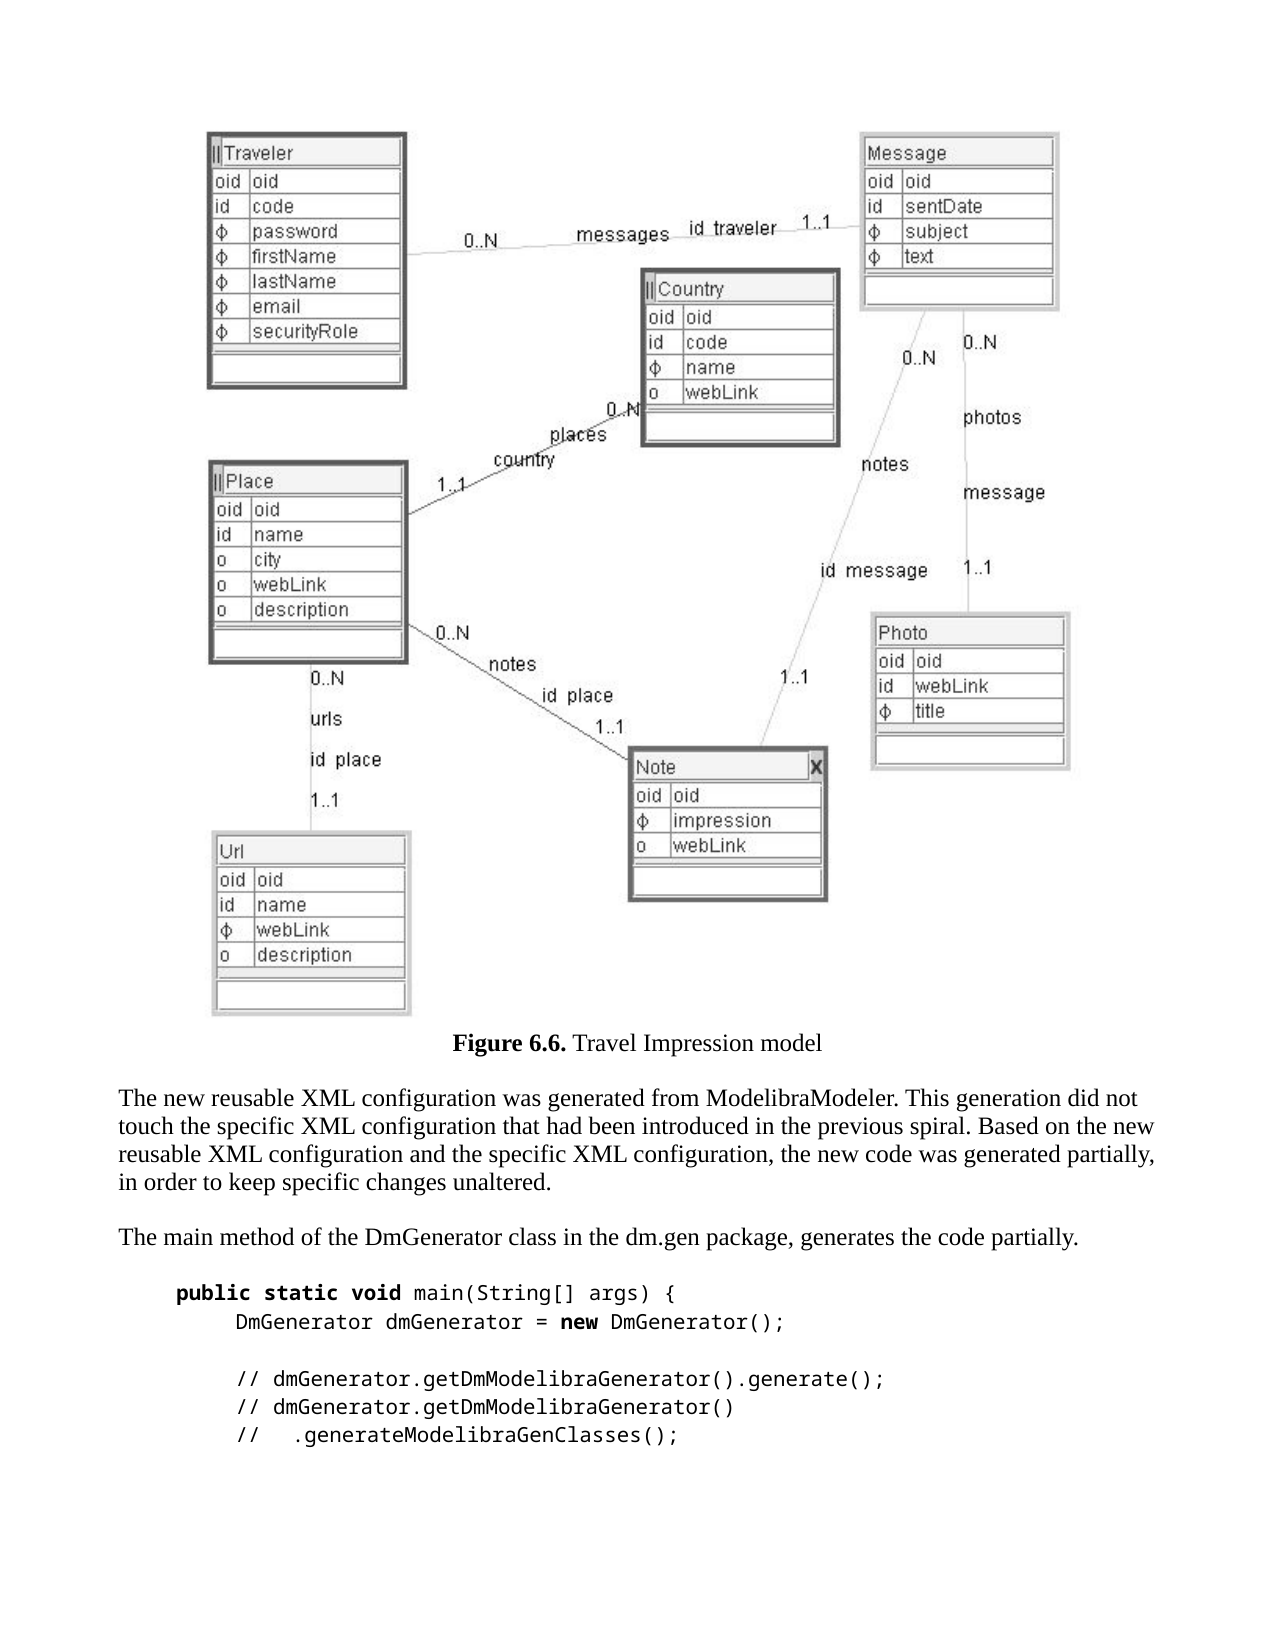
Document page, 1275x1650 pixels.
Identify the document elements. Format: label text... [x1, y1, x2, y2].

text // dmGenerator.getDmModelibraGenerator() [118, 1392, 1157, 1421]
text public static void main(String[] args) { [118, 1278, 1157, 1307]
text The new reusable XML configuration was generated from ModelibraModeler. This generation did not touch the specific XML configuration that had been introduced in the previous spiral. Based on the new reusable XML configuration and the specific XML configuration, the new code was generated partially, in order to keep specific changes unaltered. [118, 1084, 1157, 1195]
text // dmGenerator.getDmModelibraGenerator().generate(); [118, 1364, 1157, 1392]
text // .generateModelibraGenClasses(); [118, 1421, 1157, 1449]
text DmGenerator dmGenerator = new DmGenerator(); [118, 1307, 1157, 1335]
text The main method of the DmGenerator class in the dm.gen package, generates the code partially. [118, 1223, 1157, 1251]
picture [193, 118, 1082, 1029]
text Figure 6.6. Travel Impression model [118, 118, 1157, 1057]
